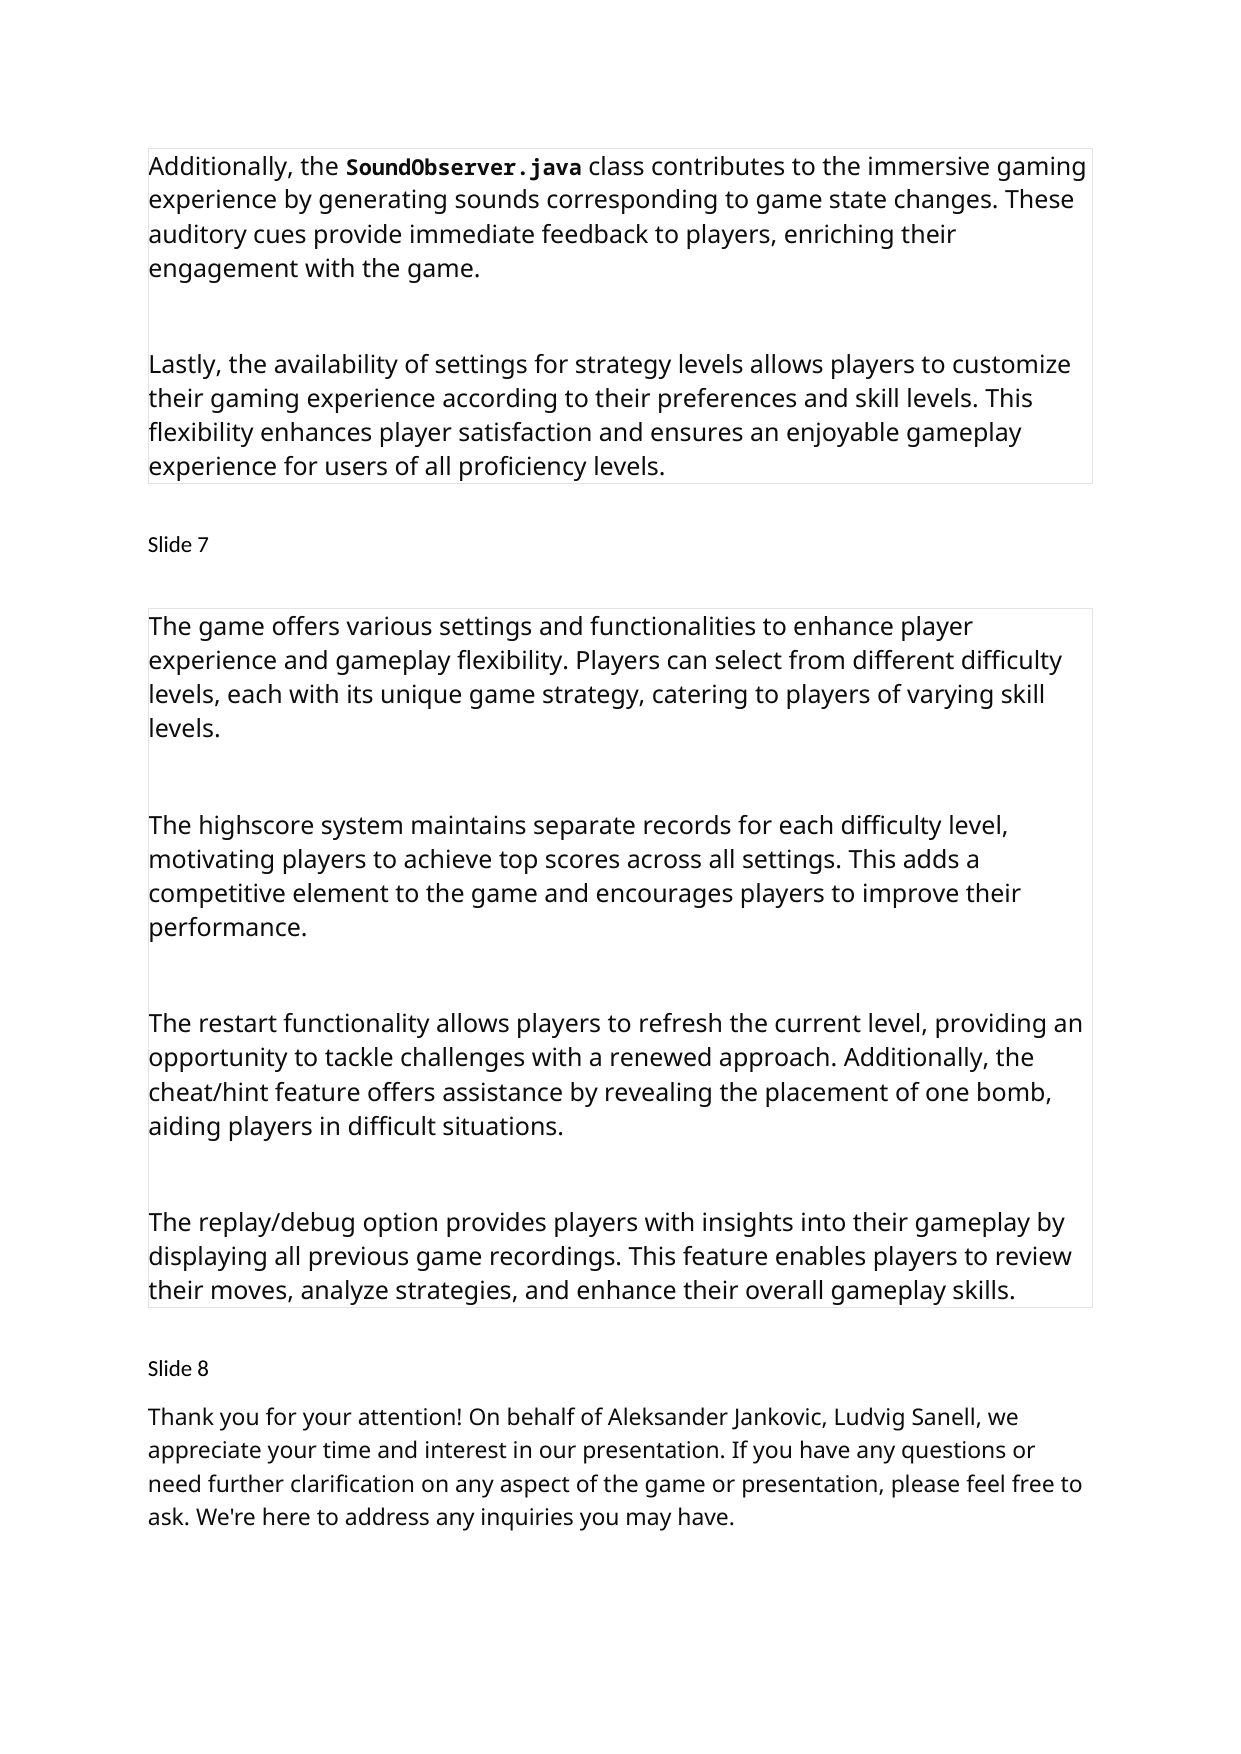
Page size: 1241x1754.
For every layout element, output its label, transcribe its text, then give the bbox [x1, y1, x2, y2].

text Additionally, the SoundObserver.java class contributes to the immersive gaming experience by generating sounds corresponding to game state changes. These auditory cues provide immediate feedback to players, enriching their engagement with the game. [149, 149, 1092, 284]
text Slide 7 [148, 530, 1093, 558]
text Thank you for your attention! On behalf of Aleksander Jankovic, Ludvig Sanell, we appreciate your time and interest in our presentation. If you have any questions or need further clarification on any aspect of the game or presentation, please feel free to ask. We're here to address any inquiries you may have. [148, 1401, 1093, 1532]
text Slide 8 [148, 1354, 1093, 1382]
text The highscore system maintains separate records for each difficulty level, motivating players to achieve top scores across all settings. This adds a competitive element to the game and encourages players to improve their performance. [149, 807, 1092, 943]
text The replay/debug option provides players with insights into their gameplay by displaying all previous game recordings. This feature enables players to review their moves, analyze strategies, and enhance their overall gameplay skills. [149, 1204, 1092, 1307]
text The game offers various settings and functionalities to enhance player experience and gameplay flexibility. Players can select from different difficulty levels, each with its unique game strategy, catering to players of varying skill levels. [149, 609, 1092, 745]
text Lastly, the availability of settings for strategy levels allows players to customize their gaming experience according to their preferences and skill levels. This flexibility enhances player satisfaction and ensures an enjoyable gameplay experience for users of all proficiency levels. [149, 346, 1092, 483]
text The restart functionality allows players to refresh the current level, providing an opportunity to tackle challenges with a renewed approach. Additionally, the cheat/hint feature offers assistance by revealing the placement of one bomb, aiding players in difficult situations. [149, 1006, 1092, 1142]
